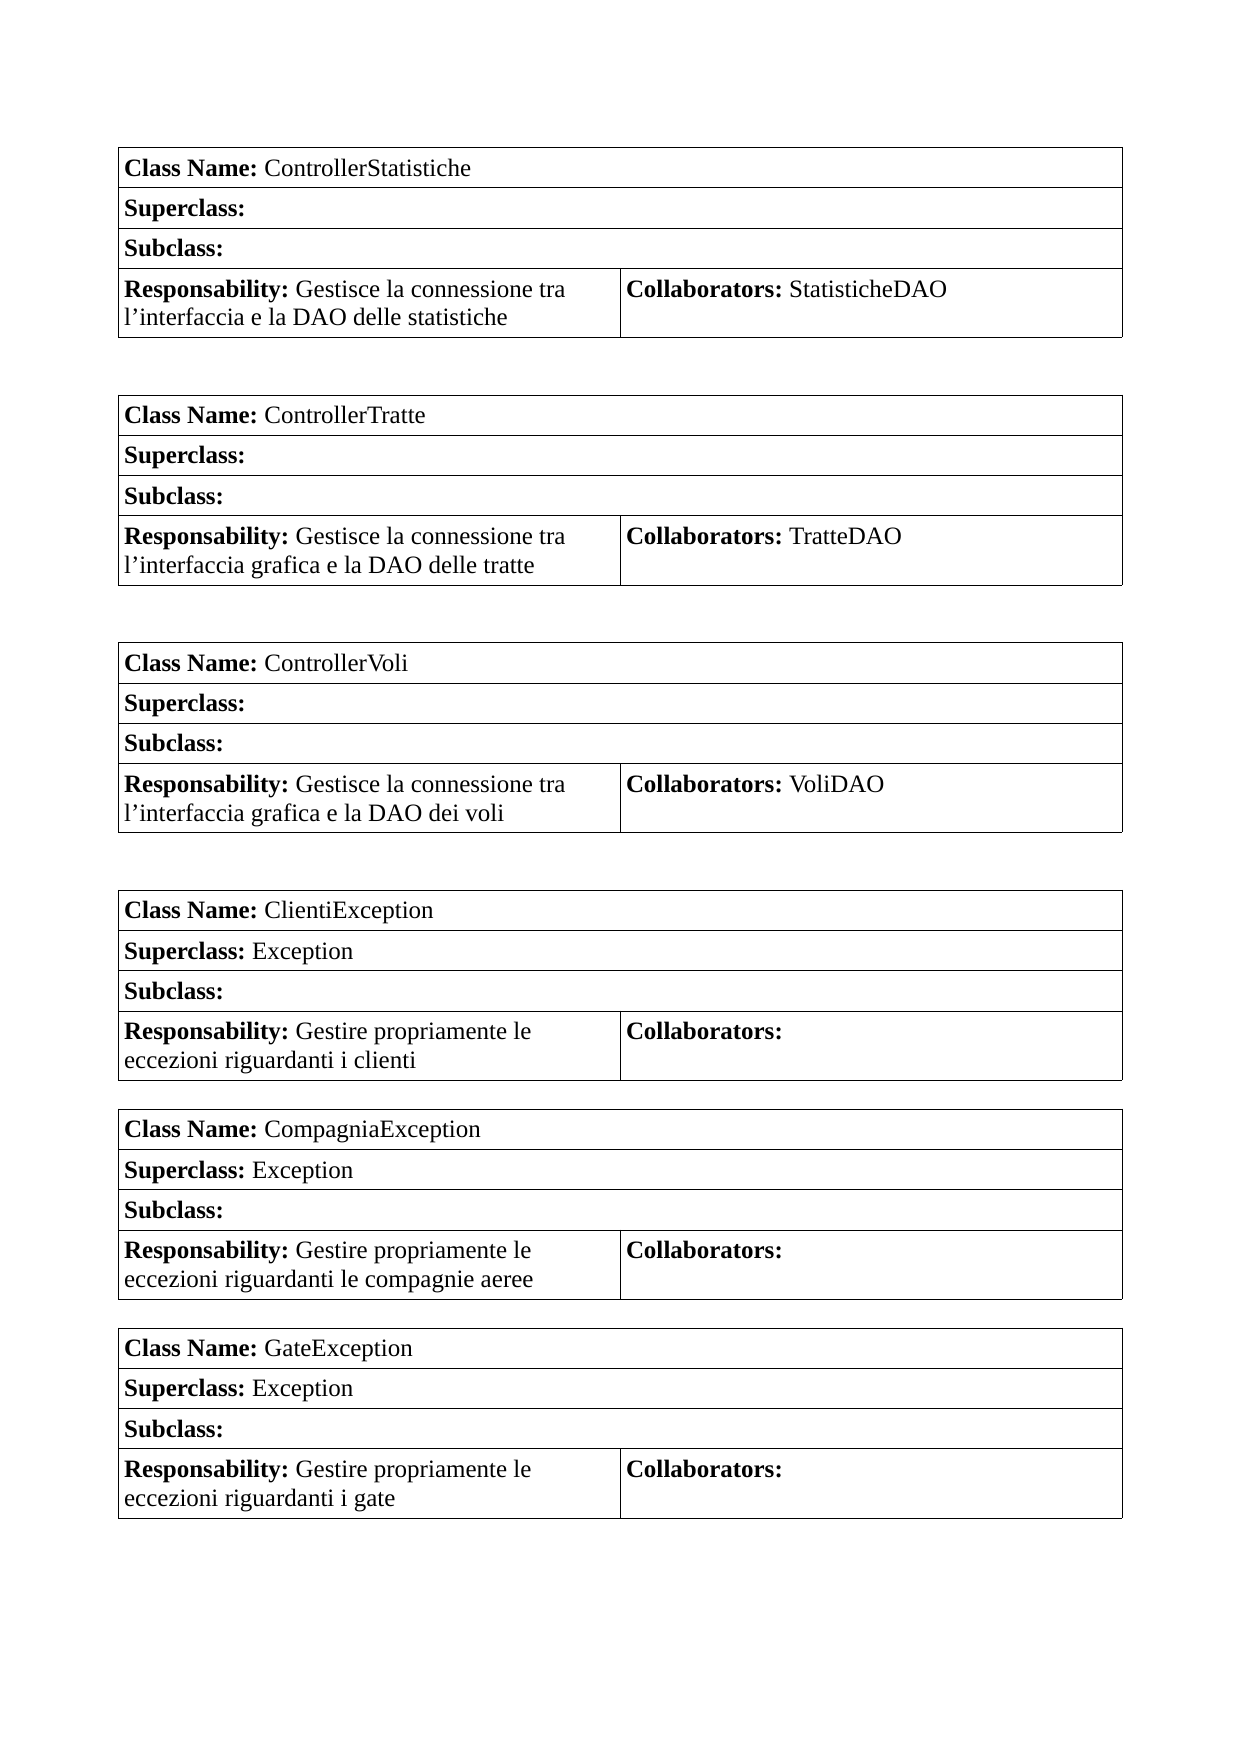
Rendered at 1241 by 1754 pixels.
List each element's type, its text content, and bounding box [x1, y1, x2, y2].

table_cell Subclass: [119, 971, 1122, 1011]
table_header Class Name: ClientiException [119, 891, 1122, 930]
table_cell Collaborators: [621, 1012, 1122, 1080]
table_cell Subclass: [119, 476, 1122, 515]
table_cell Subclass: [119, 724, 1122, 763]
table_cell Responsability: Gestisce la connessione tra l’interfaccia grafica e la DAO delle tratte [119, 516, 620, 584]
table_cell Collaborators: [621, 1449, 1122, 1517]
table_cell Responsability: Gestisce la connessione tra l’interfaccia e la DAO delle statistiche [119, 269, 620, 337]
table_cell Subclass: [119, 1190, 1122, 1229]
table_cell Collaborators: TratteDAO [621, 516, 1122, 584]
table_cell Collaborators: VoliDAO [621, 764, 1122, 832]
table_cell Collaborators: [621, 1231, 1122, 1298]
table_cell Responsability: Gestire propriamente le eccezioni riguardanti i clienti [119, 1012, 620, 1080]
table_cell Superclass: Exception [119, 931, 1122, 970]
table_cell Superclass: Exception [119, 1369, 1122, 1408]
table_cell Subclass: [119, 1409, 1122, 1448]
table_header Class Name: GateException [119, 1329, 1122, 1368]
table_cell Collaborators: StatisticheDAO [621, 269, 1122, 337]
table_cell Superclass: Exception [119, 1150, 1122, 1189]
table_cell Superclass: [119, 684, 1122, 723]
table_cell Responsability: Gestisce la connessione tra l’interfaccia grafica e la DAO dei voli [119, 764, 620, 832]
table_cell Responsability: Gestire propriamente le eccezioni riguardanti le compagnie aeree [119, 1231, 620, 1298]
table_header Class Name: ControllerStatistiche [119, 148, 1122, 187]
table_cell Superclass: [119, 188, 1122, 227]
table_header Class Name: CompagniaException [119, 1110, 1122, 1149]
table_header Class Name: ControllerVoli [119, 643, 1122, 682]
table_header Class Name: ControllerTratte [119, 396, 1122, 435]
table_cell Responsability: Gestire propriamente le eccezioni riguardanti i gate [119, 1449, 620, 1517]
table_cell Subclass: [119, 229, 1122, 268]
table_cell Superclass: [119, 436, 1122, 475]
